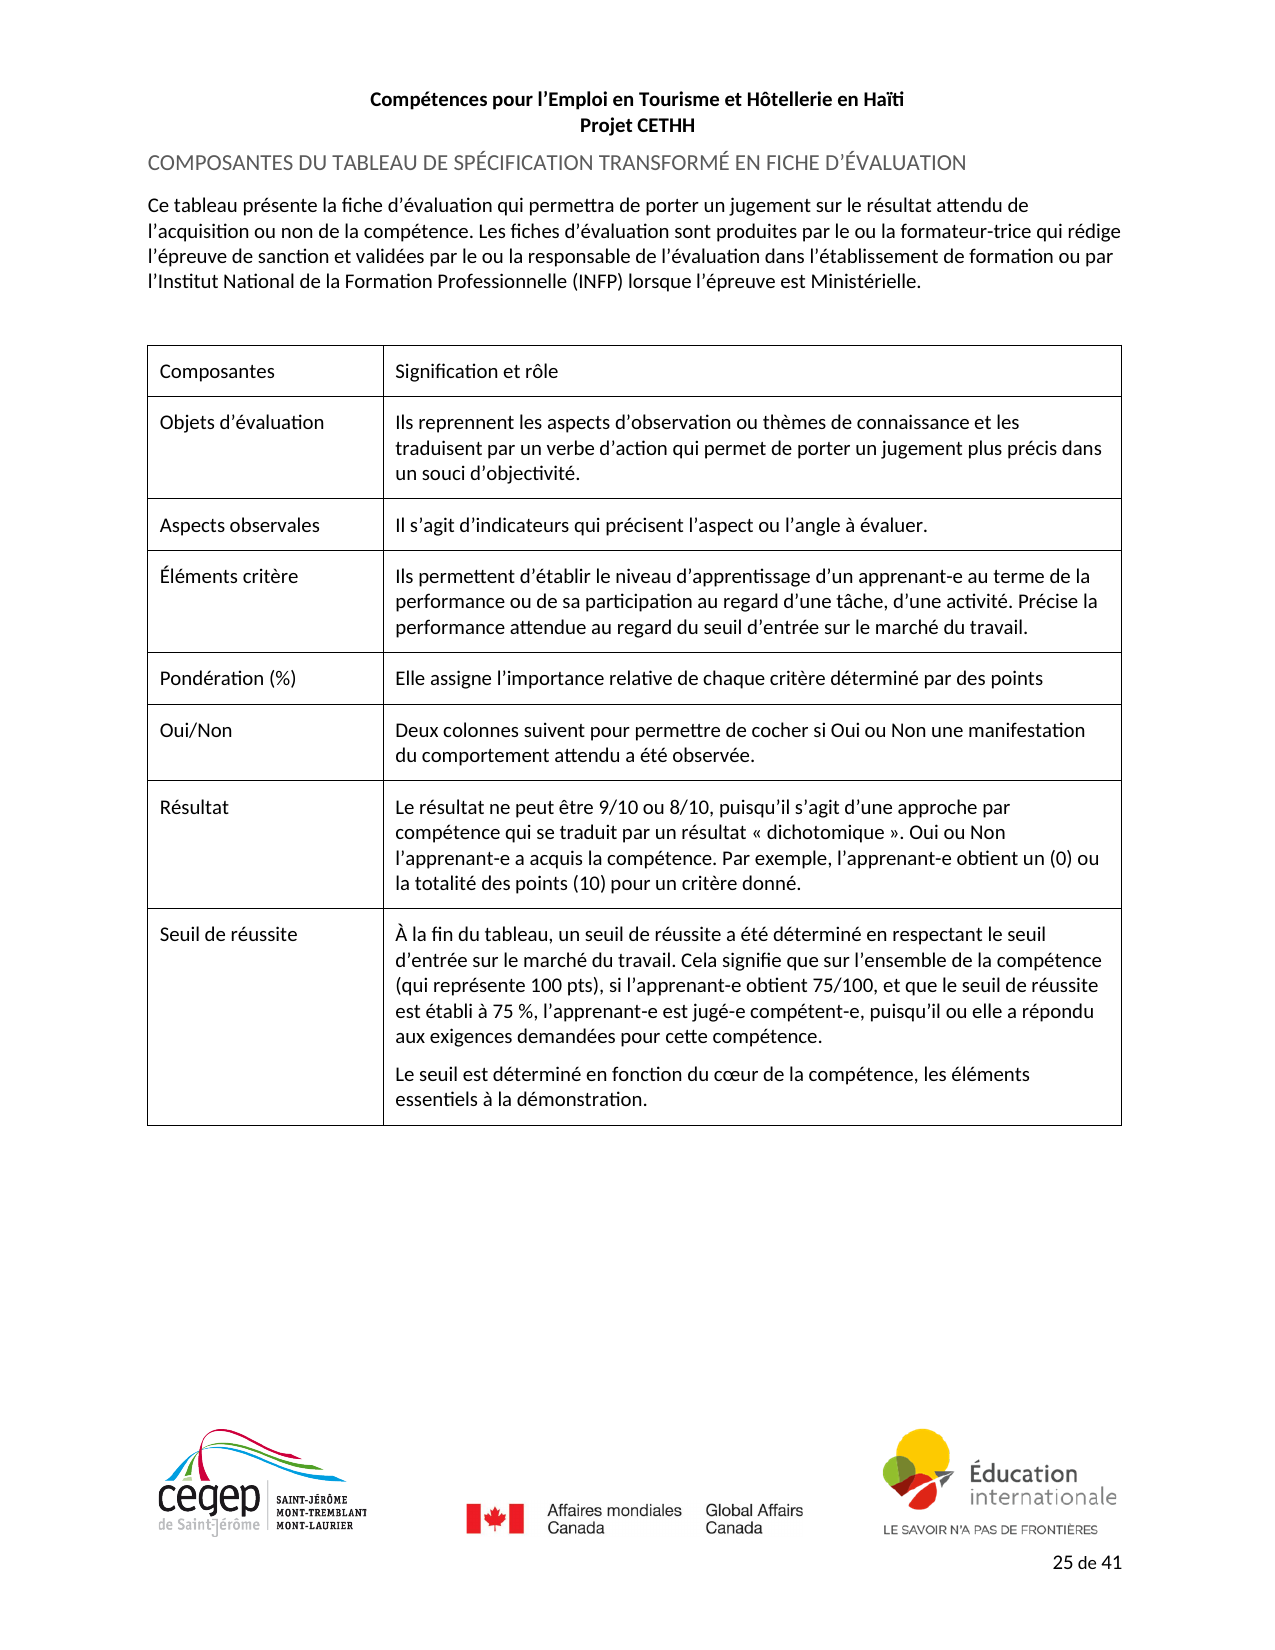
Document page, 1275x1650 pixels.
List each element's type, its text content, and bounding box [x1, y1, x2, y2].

table_cell Ils permettent d’établir le niveau d’apprentissage d’un apprenant-e au terme de la performance ou de sa participation au regard d’une tâche, d’une activité. Précise la performance attendue au regard du seuil d’entrée sur le marché du travail. [384, 551, 1121, 652]
table_cell Il s’agit d’indicateurs qui précisent l’aspect ou l’angle à évaluer. [384, 499, 1121, 550]
table_cell Deux colonnes suivent pour permettre de cocher si Oui ou Non une manifestation du comportement attendu a été observée. [384, 705, 1121, 780]
table_cell Résultat [148, 781, 383, 908]
table_cell Aspects observales [148, 499, 383, 550]
table_cell Elle assigne l’importance relative de chaque critère déterminé par des points [384, 653, 1121, 703]
table_cell Seuil de réussite [148, 909, 383, 1124]
subtitle COMPOSANTES DU TABLEAU DE SPÉCIFICATION TRANSFORMÉ EN FICHE D’ÉVALUATION [148, 148, 1127, 176]
text Ce tableau présente la fiche d’évaluation qui permettra de porter un jugement sur le résultat attendu de l’acquisition ou non de la compétence. Les fiches d’évaluation sont produites par le ou la formateur-trice qui rédige l’épreuve de sanction et validées par le ou la responsable de l’évaluation dans l’établissement de formation ou par l’Institut National de la Formation Professionnelle (INFP) lorsque l’épreuve est Ministérielle. [148, 192, 1127, 294]
table_cell Oui/Non [148, 705, 383, 780]
picture [158, 1429, 367, 1537]
picture [882, 1428, 1117, 1537]
table_cell À la fin du tableau, un seuil de réussite a été déterminé en respectant le seuil d’entrée sur le marché du travail. Cela signifie que sur l’ensemble de la compétence (qui représente 100 pts), si l’apprenant-e obtient 75/100, et que le seuil de réussite est établi à 75 %, l’apprenant-e est jugé-e compétent-e, puisqu’il ou elle a répondu aux exigences demandées pour cette compétence. Le seuil est déterminé en fonction du cœur de la compétence, les éléments essentiels à la démonstration. [384, 909, 1121, 1124]
table_header Composantes [148, 346, 383, 396]
picture [466, 1500, 803, 1537]
table_cell Éléments critère [148, 551, 383, 652]
table_cell Le résultat ne peut être 9/10 ou 8/10, puisqu’il s’agit d’une approche par compétence qui se traduit par un résultat « dichotomique ». Oui ou Non l’apprenant-e a acquis la compétence. Par exemple, l’apprenant-e obtient un (0) ou la totalité des points (10) pour un critère donné. [384, 781, 1121, 908]
table_header Signification et rôle [384, 346, 1121, 396]
table_cell Pondération (%) [148, 653, 383, 703]
table_cell Ils reprennent les aspects d’observation ou thèmes de connaissance et les traduisent par un verbe d’action qui permet de porter un jugement plus précis dans un souci d’objectivité. [384, 397, 1121, 498]
table_cell Objets d’évaluation [148, 397, 383, 498]
